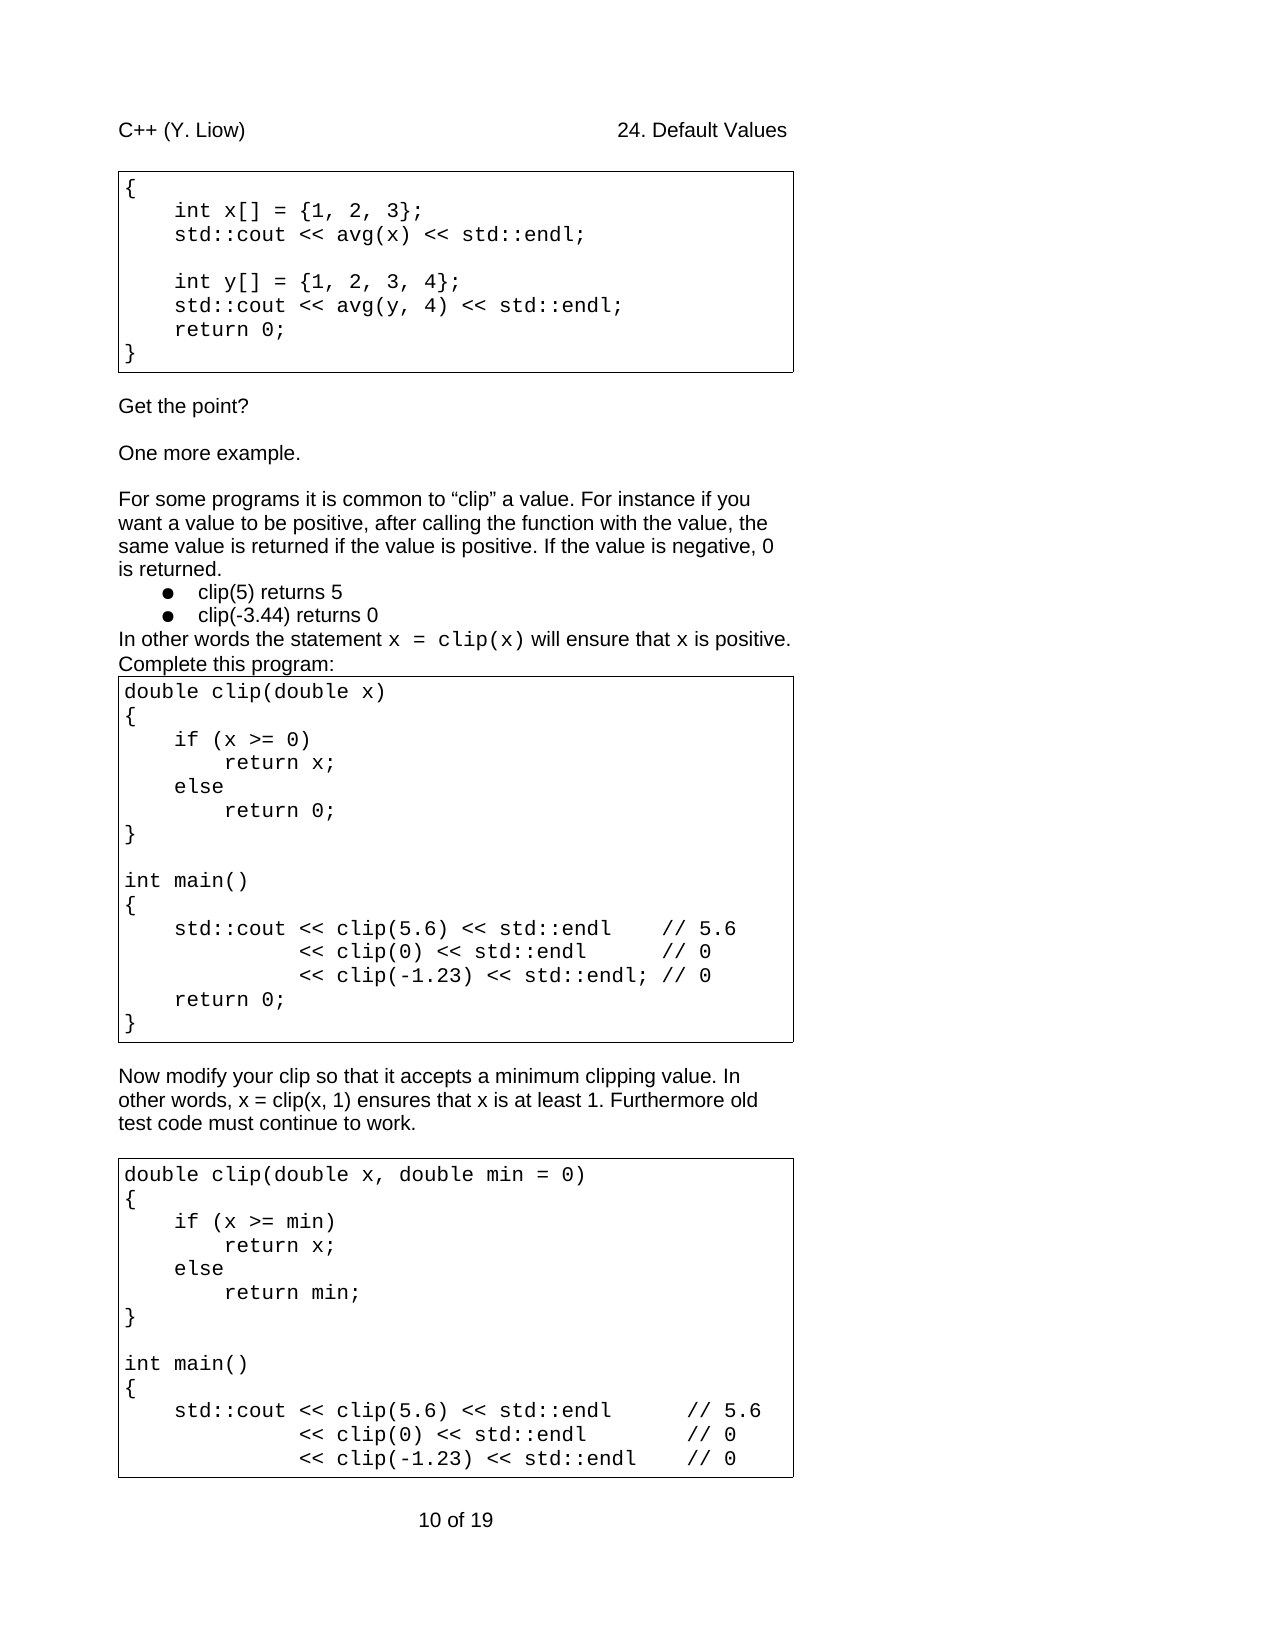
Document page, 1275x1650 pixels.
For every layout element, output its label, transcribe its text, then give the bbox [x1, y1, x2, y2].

text Get the point? [118, 395, 793, 418]
table_header double clip(double x) { if (x >= 0) return x; else return 0; } int main() { std::cout << clip(5.6) << std::endl // 5.6 << clip(0) << std::endl // 0 << clip(-1.23) << std::endl; // 0 return 0; } [119, 677, 793, 1042]
table_header { int x[] = {1, 2, 3}; std::cout << avg(x) << std::endl; int y[] = {1, 2, 3, 4}; std::cout << avg(y, 4) << std::endl; return 0; } [119, 172, 793, 372]
text For some programs it is common to “clip” a value. For instance if you want a value to be positive, after calling the function with the value, the same value is returned if the value is positive. If the value is negative, 0 is returned. [118, 488, 793, 581]
list clip(-3.44) returns 0 [192, 604, 793, 627]
table_header double clip(double x, double min = 0) { if (x >= min) return x; else return min; } int main() { std::cout << clip(5.6) << std::endl // 5.6 << clip(0) << std::endl // 0 << clip(-1.23) << std::endl // 0 [119, 1159, 793, 1477]
list clip(5) returns 5 [192, 581, 793, 604]
text Now modify your clip so that it accepts a minimum clipping value. In other words, x = clip(x, 1) ensures that x is at least 1. Furthermore old test code must continue to work. [118, 1065, 793, 1135]
text One more example. [118, 441, 793, 464]
text In other words the statement x = clip(x) will ensure that x is positive. Complete this program: [118, 627, 793, 676]
